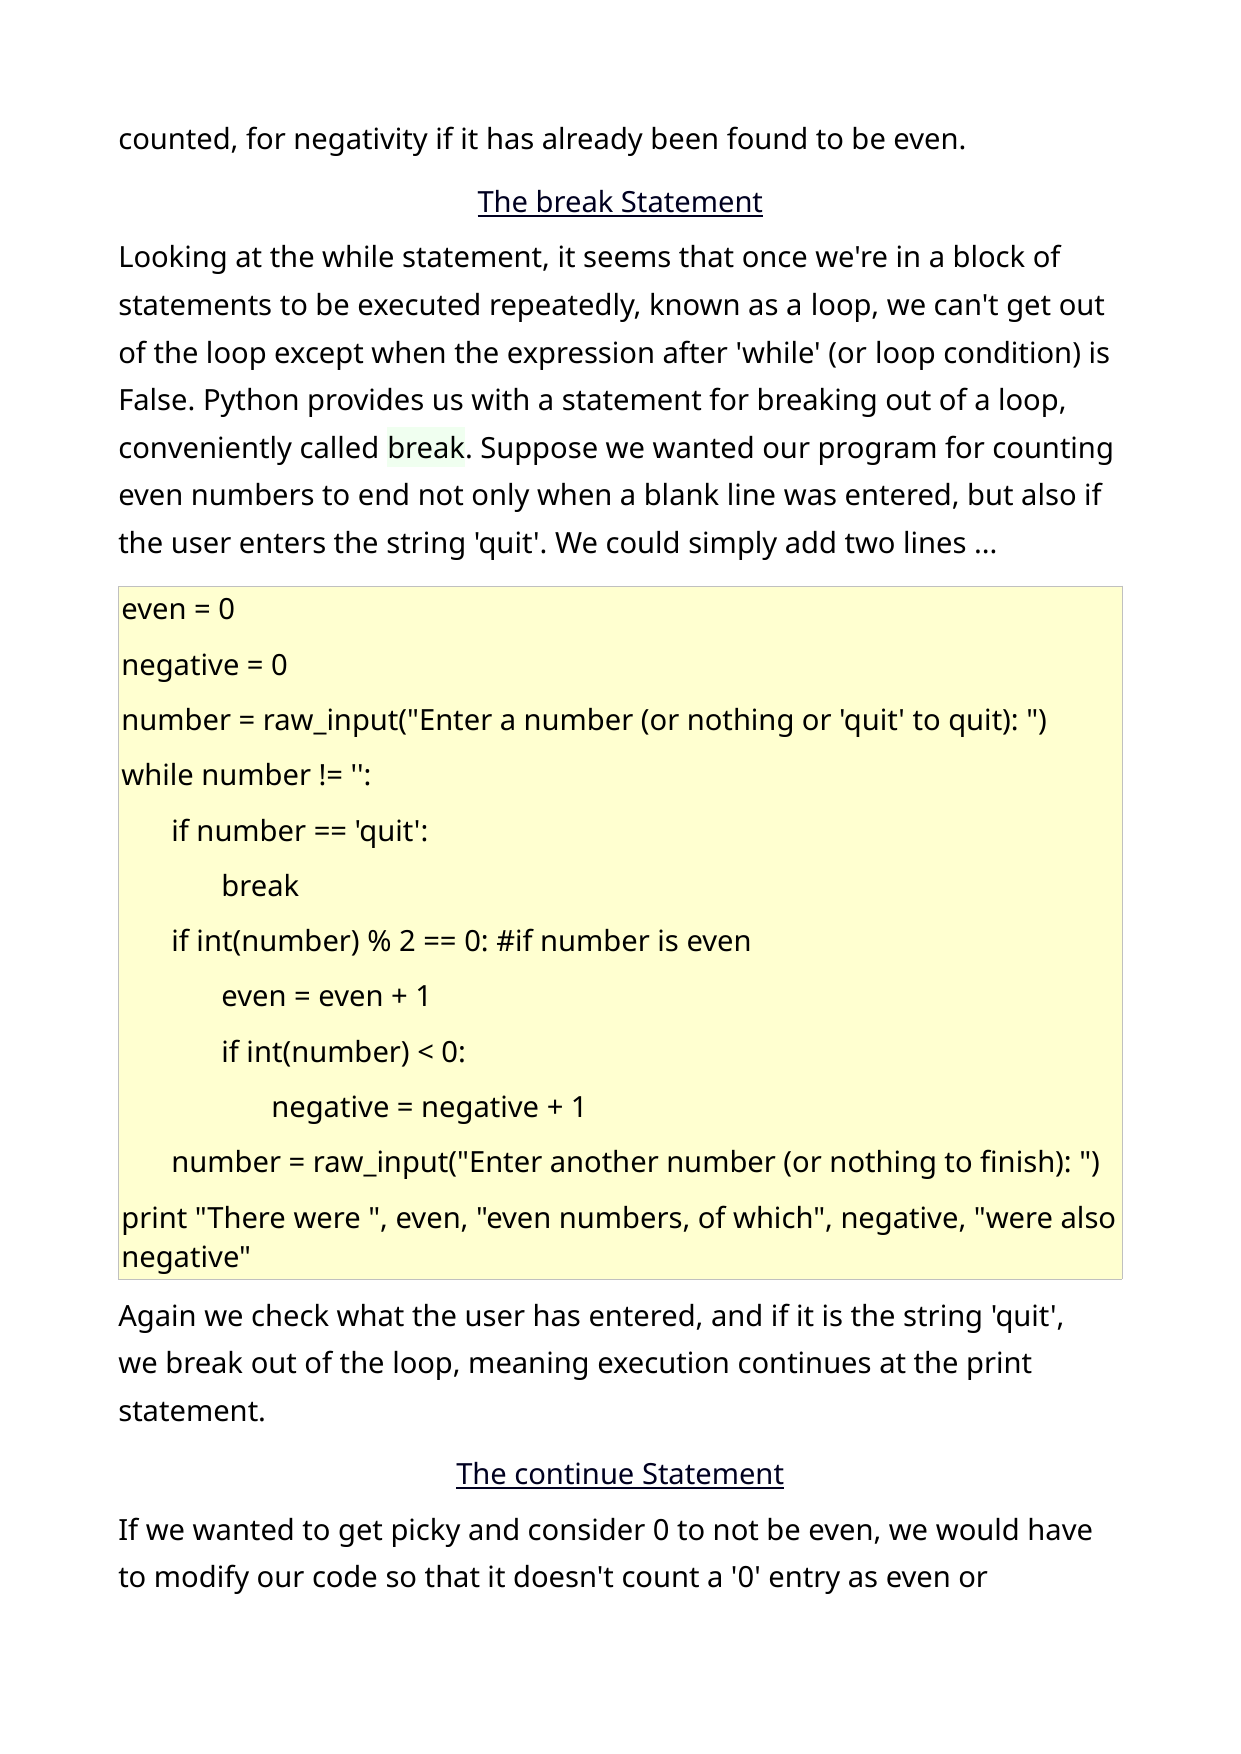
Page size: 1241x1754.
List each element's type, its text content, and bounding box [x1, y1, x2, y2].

text even = even + 1 [119, 973, 1122, 1015]
subtitle The break Statement [118, 181, 1122, 221]
text Again we check what the user has entered, and if it is the string 'quit', we break out of the loop, meaning execution continues at the print statement. [118, 1295, 1122, 1430]
text If we wanted to get picky and consider 0 to not be even, we would have to modify our code so that it doesn't count a '0' entry as even or [118, 1509, 1122, 1596]
text number = raw_input("Enter a number (or nothing or 'quit' to quit): ") [119, 696, 1122, 739]
text print "There were ", even, "even numbers, of which", negative, "were also negative" [119, 1194, 1122, 1279]
subtitle The continue Statement [118, 1453, 1122, 1493]
text negative = 0 [119, 641, 1122, 683]
text while number != '': [119, 751, 1122, 794]
text if int(number) % 2 == 0: #if number is even [119, 917, 1122, 960]
text if int(number) < 0: [119, 1028, 1122, 1071]
text if number == 'quit': [119, 807, 1122, 849]
text Looking at the while statement, it seems that once we're in a block of statements to be executed repeatedly, known as a loop, we can't get out of the loop except when the expression after 'while' (or loop condition) is False. Python provides us with a statement for breaking out of a loop, conveniently called break. Suppose we wanted our program for counting even numbers to end not only when a blank line was entered, but also if the user enters the string 'quit'. We could simply add two lines ... [118, 237, 1122, 562]
text break [119, 862, 1122, 905]
text negative = negative + 1 [119, 1083, 1122, 1126]
text counted, for negativity if it has already been found to be even. [118, 118, 1122, 158]
text even = 0 [119, 587, 1122, 628]
text number = raw_input("Enter another number (or nothing to finish): ") [119, 1139, 1122, 1181]
